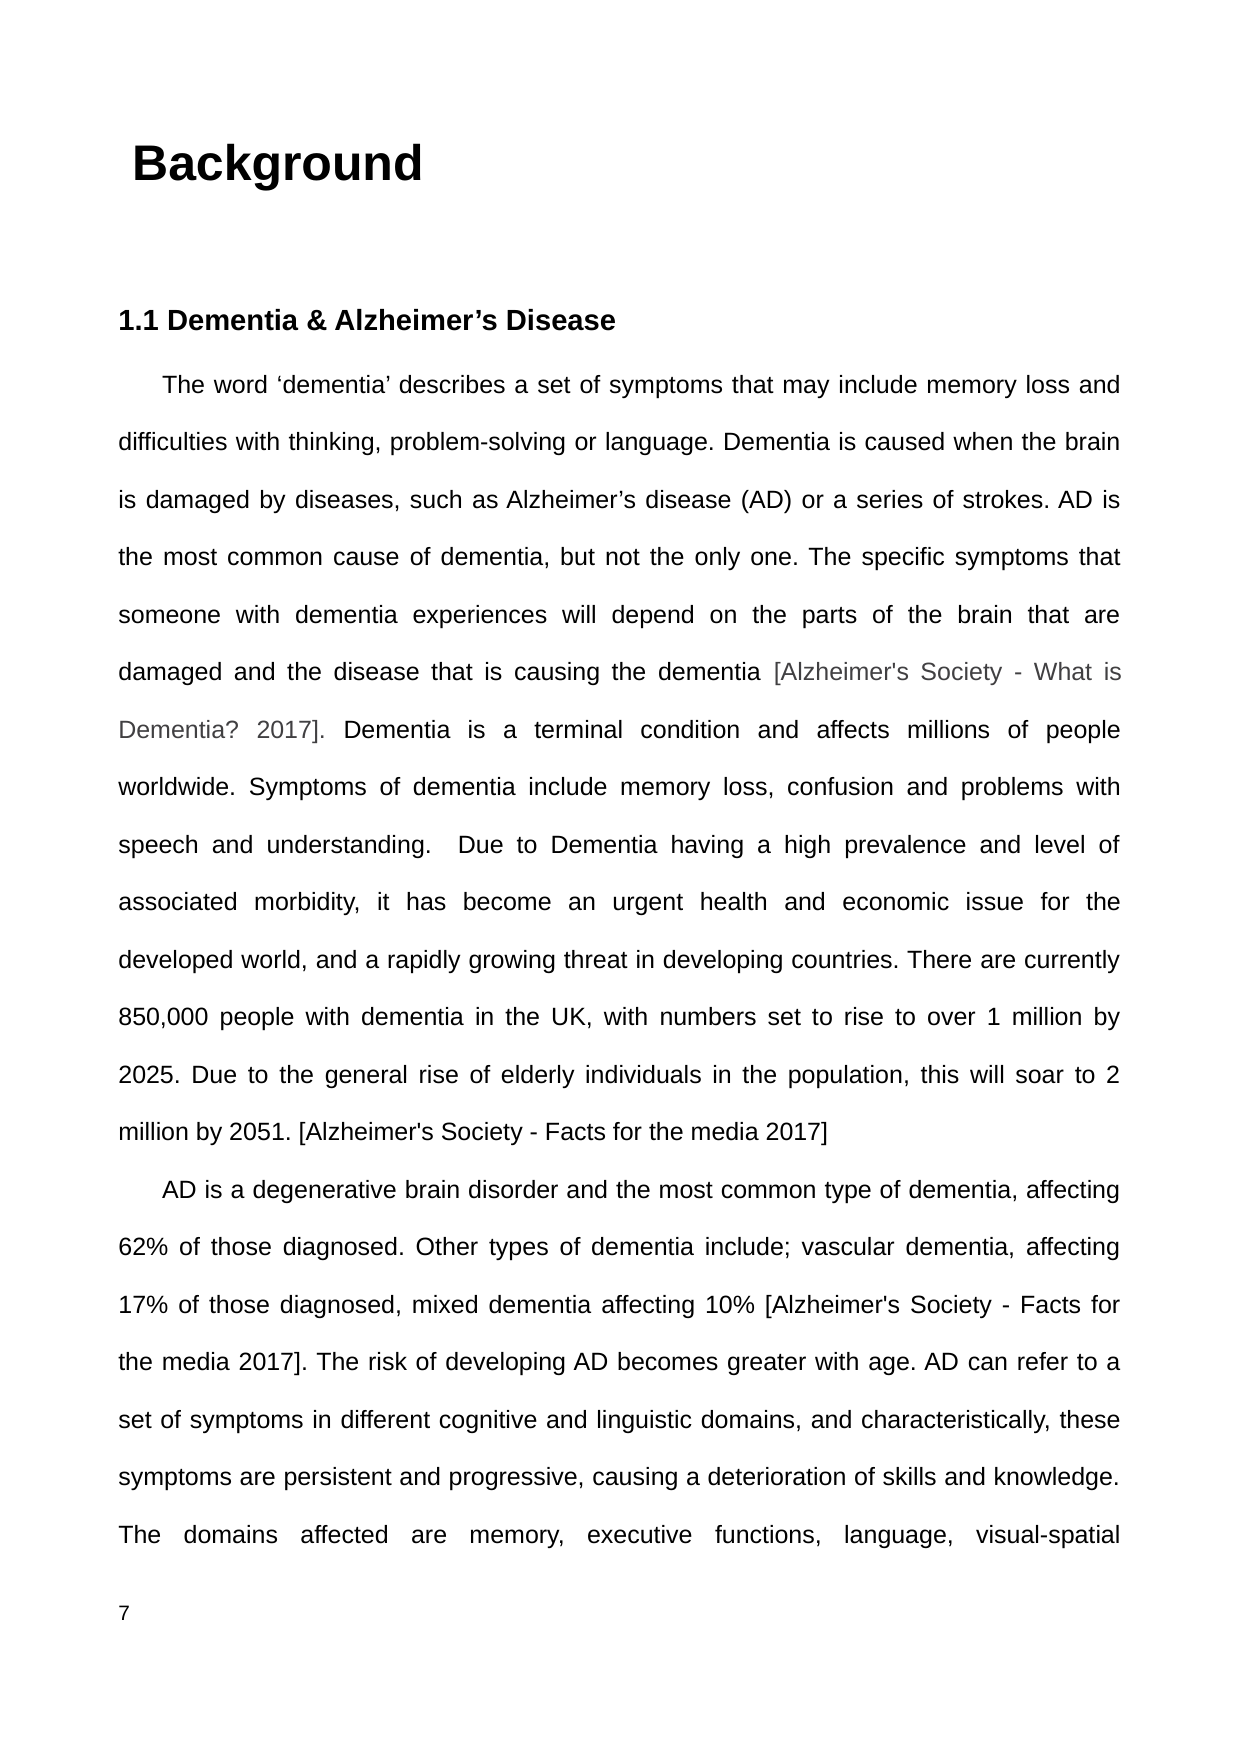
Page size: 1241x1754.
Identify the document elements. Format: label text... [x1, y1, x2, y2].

text AD is a degenerative brain disorder and the most common type of dementia, affecting 62% of those diagnosed. Other types of dementia include; vascular dementia, affecting 17% of those diagnosed, mixed dementia affecting 10% [Alzheimer's Society - Facts for the media 2017]. The risk of developing AD becomes greater with age. AD can refer to a set of symptoms in different cognitive and linguistic domains, and characteristically, these symptoms are persistent and progressive, causing a deterioration of skills and knowledge. The domains affected are memory, executive functions, language, visual-spatial [118, 1175, 1122, 1548]
text The word ‘dementia’ describes a set of symptoms that may include memory loss and difficulties with thinking, problem-solving or language. Dementia is caused when the brain is damaged by diseases, such as Alzheimer’s disease (AD) or a series of strokes. AD is the most common cause of dementia, but not the only one. The specific symptoms that someone with dementia experiences will depend on the parts of the brain that are damaged and the disease that is causing the dementia [Alzheimer's Society - What is Dementia? 2017]. Dementia is a terminal condition and affects millions of people worldwide. Symptoms of dementia include memory loss, confusion and problems with speech and understanding. Due to Dementia having a high prevalence and level of associated morbidity, it has become an urgent health and economic issue for the developed world, and a rapidly growing threat in developing countries. There are currently 850,000 people with dementia in the UK, with numbers set to rise to over 1 million by 2025. Due to the general rise of elderly individuals in the population, this will soar to 2 million by 2051. [Alzheimer's Society - Facts for the media 2017] [118, 370, 1122, 1146]
subtitle 1.1 Dementia & Alzheimer’s Disease [118, 303, 1122, 336]
subtitle Background [118, 133, 1122, 191]
